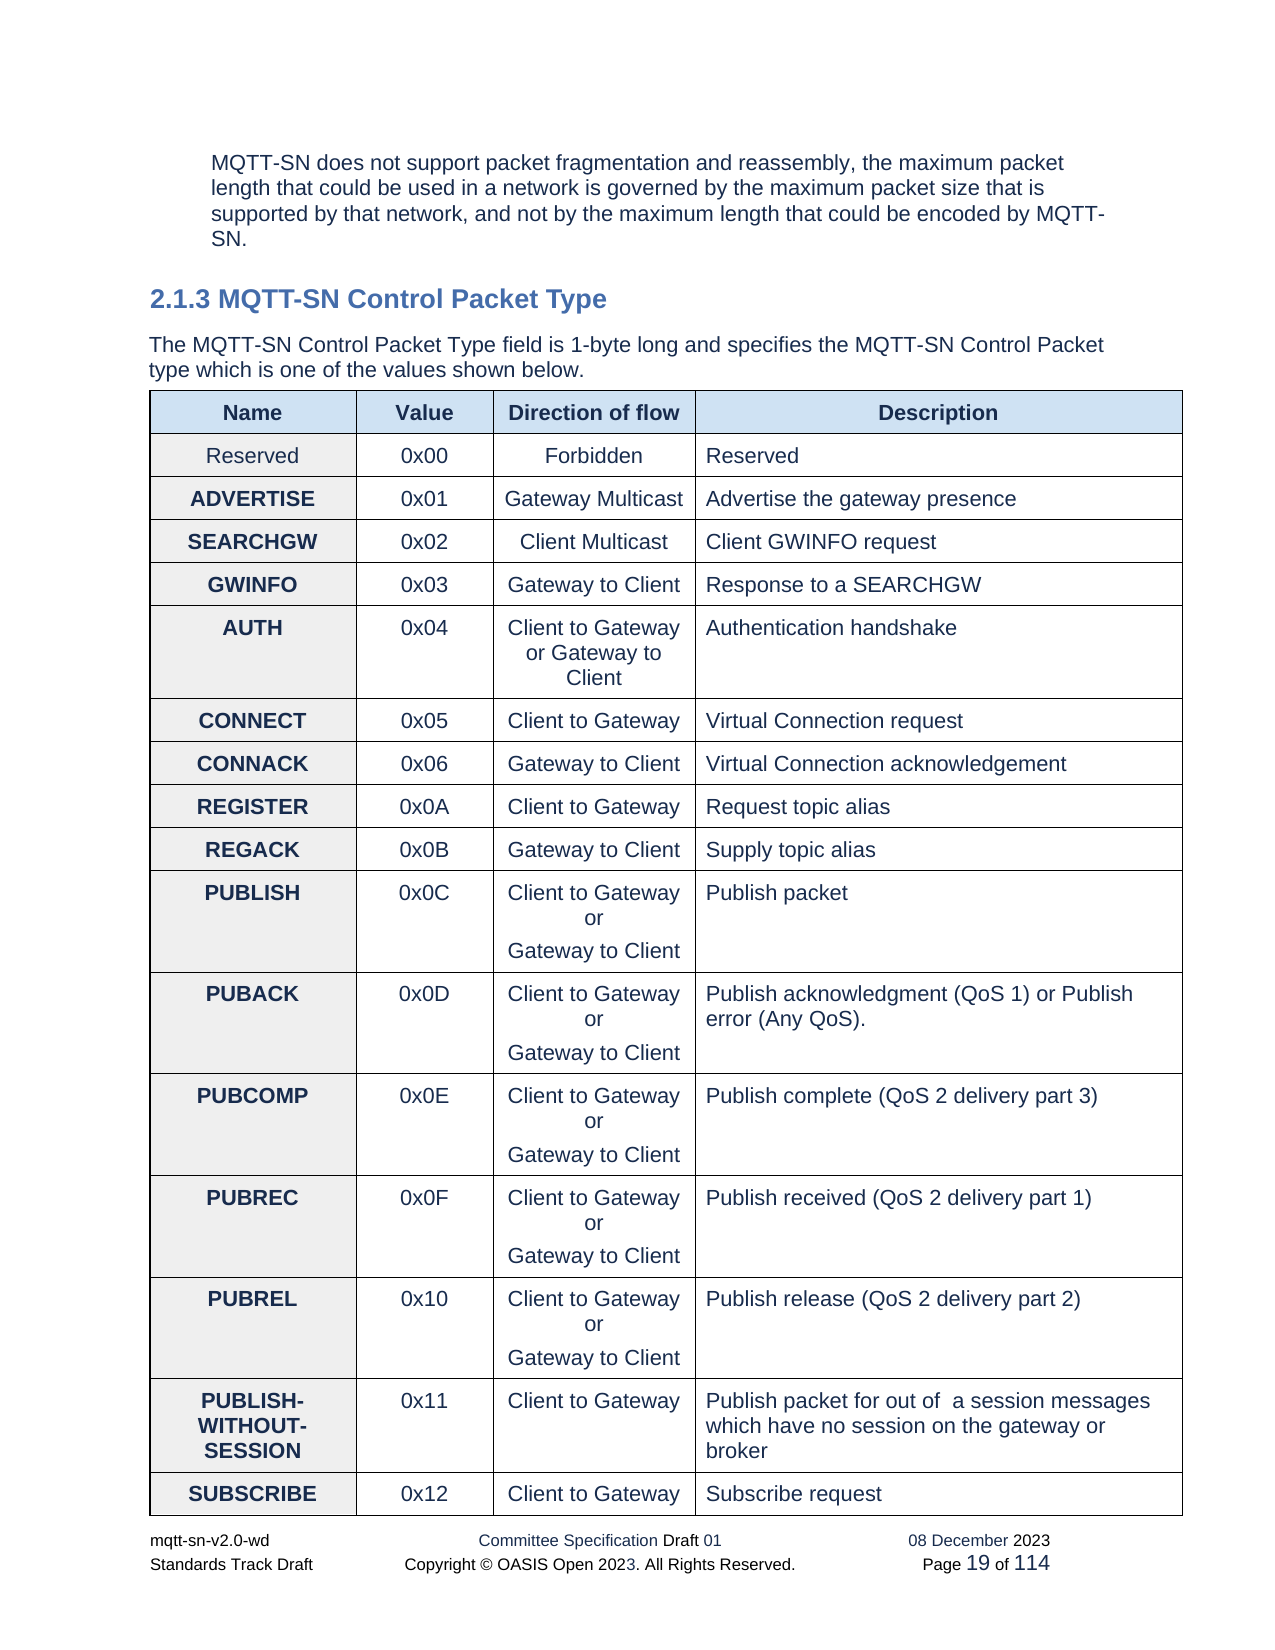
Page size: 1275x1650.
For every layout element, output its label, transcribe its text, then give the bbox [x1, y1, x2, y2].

table_cell Request topic alias [696, 785, 1182, 827]
table_cell Reserved [696, 434, 1182, 476]
table_cell PUBREC [151, 1176, 356, 1277]
table_cell 0x11 [357, 1379, 493, 1472]
table_cell AUTH [151, 606, 356, 698]
table_header Description [696, 391, 1182, 433]
table_cell 0x0A [357, 785, 493, 827]
table_cell SEARCHGW [151, 520, 356, 562]
table_cell Publish acknowledgment (QoS 1) or Publish error (Any QoS). [696, 973, 1182, 1073]
table_cell Client to Gateway or Gateway to Client [494, 973, 695, 1073]
table_cell Virtual Connection request [696, 699, 1182, 741]
table_cell ADVERTISE [151, 477, 356, 519]
table_cell Client GWINFO request [696, 520, 1182, 562]
table_cell Client to Gateway or Gateway to Client [494, 606, 695, 698]
table_header Name [151, 391, 356, 433]
table_cell Publish release (QoS 2 delivery part 2) [696, 1278, 1182, 1378]
table_cell CONNECT [151, 699, 356, 741]
table_cell Client to Gateway [494, 699, 695, 741]
table_cell Publish packet for out of a session messages which have no session on the gateway or broker [696, 1379, 1182, 1472]
table_cell Gateway to Client [494, 742, 695, 784]
table_cell CONNACK [151, 742, 356, 784]
table_header Direction of flow [494, 391, 695, 433]
table_cell 0x02 [357, 520, 493, 562]
table_cell Authentication handshake [696, 606, 1182, 698]
table_cell Client to Gateway [494, 1379, 695, 1472]
table_cell PUBLISH [151, 871, 356, 972]
table_cell Client to Gateway or Gateway to Client [494, 1176, 695, 1277]
text MQTT-SN does not support packet fragmentation and reassembly, the maximum packet length that could be used in a network is governed by the maximum packet size that is supported by that network, and not by the maximum length that could be encoded by MQTT-SN. [211, 150, 1124, 251]
table_cell Gateway to Client [494, 563, 695, 605]
table_cell 0x03 [357, 563, 493, 605]
table_cell SUBSCRIBE [151, 1473, 356, 1514]
table_cell PUBACK [151, 973, 356, 1073]
table_cell Client Multicast [494, 520, 695, 562]
table_cell Publish complete (QoS 2 delivery part 3) [696, 1074, 1182, 1175]
table_cell Supply topic alias [696, 828, 1182, 870]
text The MQTT-SN Control Packet Type field is 1-byte long and specifies the MQTT-SN Control Packet type which is one of the values shown below. [148, 332, 1124, 382]
table_cell 0x06 [357, 742, 493, 784]
table_header Value [357, 391, 493, 433]
table_cell 0x10 [357, 1278, 493, 1378]
table_cell 0x04 [357, 606, 493, 698]
table_cell Forbidden [494, 434, 695, 476]
table_cell PUBLISH-WITHOUT-SESSION [151, 1379, 356, 1472]
table_cell 0x0E [357, 1074, 493, 1175]
table_cell PUBCOMP [151, 1074, 356, 1175]
subtitle 2.1.3 MQTT-SN Control Packet Type [150, 283, 1124, 314]
table_cell Gateway Multicast [494, 477, 695, 519]
table_cell Virtual Connection acknowledgement [696, 742, 1182, 784]
table_cell Publish received (QoS 2 delivery part 1) [696, 1176, 1182, 1277]
table_cell Client to Gateway or Gateway to Client [494, 1074, 695, 1175]
table_cell 0x0B [357, 828, 493, 870]
table_cell Subscribe request [696, 1473, 1182, 1514]
table_cell Client to Gateway [494, 1473, 695, 1514]
table_cell Publish packet [696, 871, 1182, 972]
table_cell Client to Gateway [494, 785, 695, 827]
table_cell 0x0D [357, 973, 493, 1073]
table_cell Client to Gateway or Gateway to Client [494, 1278, 695, 1378]
table_cell 0x00 [357, 434, 493, 476]
table_cell Response to a SEARCHGW [696, 563, 1182, 605]
table_cell REGISTER [151, 785, 356, 827]
table_cell GWINFO [151, 563, 356, 605]
table_cell 0x05 [357, 699, 493, 741]
table_cell Advertise the gateway presence [696, 477, 1182, 519]
table_cell PUBREL [151, 1278, 356, 1378]
table_cell Gateway to Client [494, 828, 695, 870]
table_cell Reserved [151, 434, 356, 476]
table_cell 0x0F [357, 1176, 493, 1277]
table_cell 0x12 [357, 1473, 493, 1514]
table_cell 0x01 [357, 477, 493, 519]
table_cell 0x0C [357, 871, 493, 972]
table_cell REGACK [151, 828, 356, 870]
table_cell Client to Gateway or Gateway to Client [494, 871, 695, 972]
